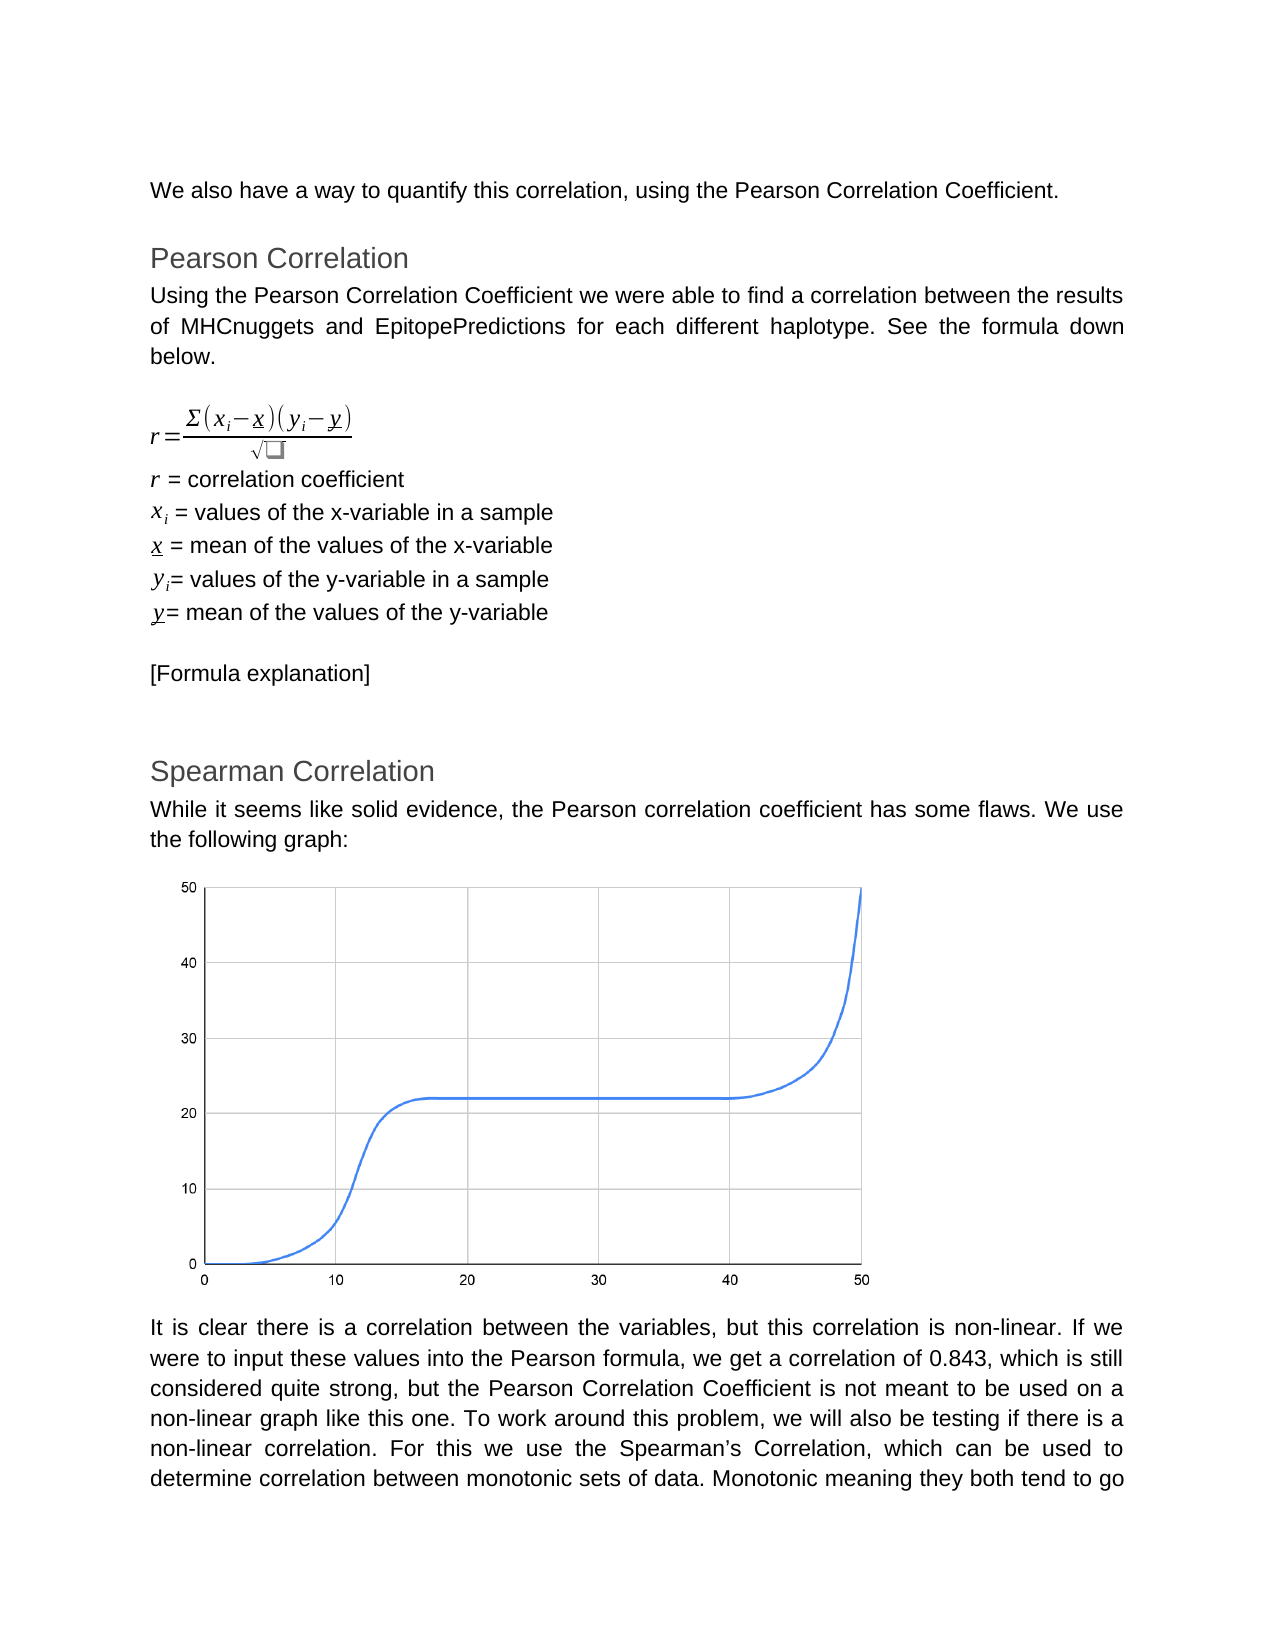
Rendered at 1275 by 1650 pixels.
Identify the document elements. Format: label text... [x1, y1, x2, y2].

text = correlation coefficient [150, 465, 1125, 493]
text Using the Pearson Correlation Coefficient we were able to find a correlation between the results of MHCnuggets and EpitopePredictions for each different haplotype. See the formula down below. [150, 282, 1125, 369]
subtitle Spearman Correlation [150, 754, 1125, 787]
text = mean of the values of the y-variable [150, 598, 1125, 626]
text = values of the x-variable in a sample [150, 497, 1125, 528]
subtitle Pearson Correlation [150, 241, 1125, 274]
text [Formula explanation] [150, 660, 1125, 687]
text = mean of the values of the x-variable [150, 532, 1125, 559]
text It is clear there is a correlation between the variables, but this correlation is non-linear. If we were to input these values into the Pearson formula, we get a correlation of 0.843, which is still considered quite strong, but the Pearson Correlation Coefficient is not meant to be used on a non-linear graph like this one. To work around this problem, we will also be testing if there is a non-linear correlation. For this we use the Spearman’s Correlation, which can be used to determine correlation between monotonic sets of data. Monotonic meaning they both tend to go [150, 1314, 1125, 1492]
picture [150, 856, 884, 1311]
text = values of the y-variable in a sample [150, 563, 1125, 595]
text We also have a way to quantify this correlation, using the Pearson Correlation Coefficient. [150, 177, 1125, 203]
text While it seems like solid evidence, the Pearson correlation coefficient has some flaws. We use the following graph: [150, 796, 1125, 852]
